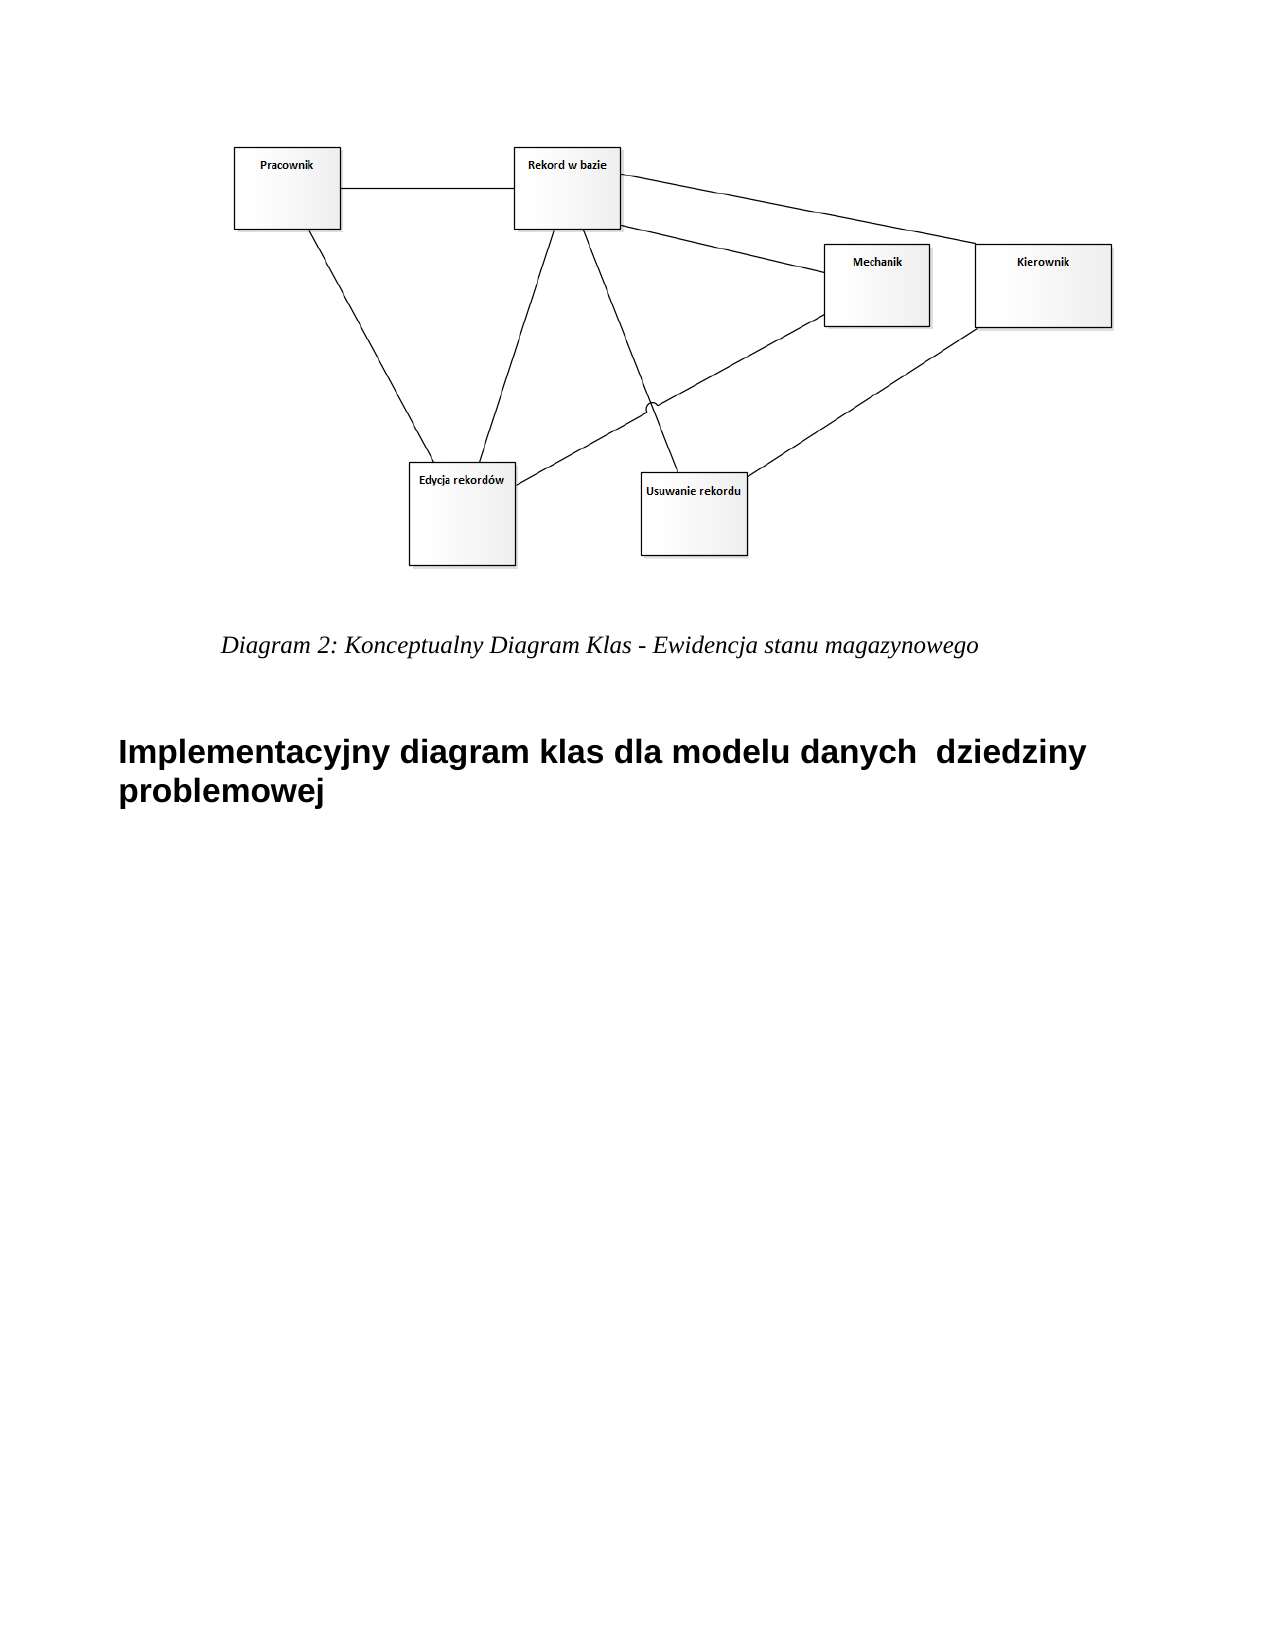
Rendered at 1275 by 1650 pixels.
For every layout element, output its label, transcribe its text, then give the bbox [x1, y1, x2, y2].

text Diagram 2: Konceptualny Diagram Klas - Ewidencja stanu magazynowego [221, 631, 1136, 659]
picture [220, 122, 1136, 631]
subtitle Implementacyjny diagram klas dla modelu danych dziedziny problemowej [118, 732, 1157, 809]
